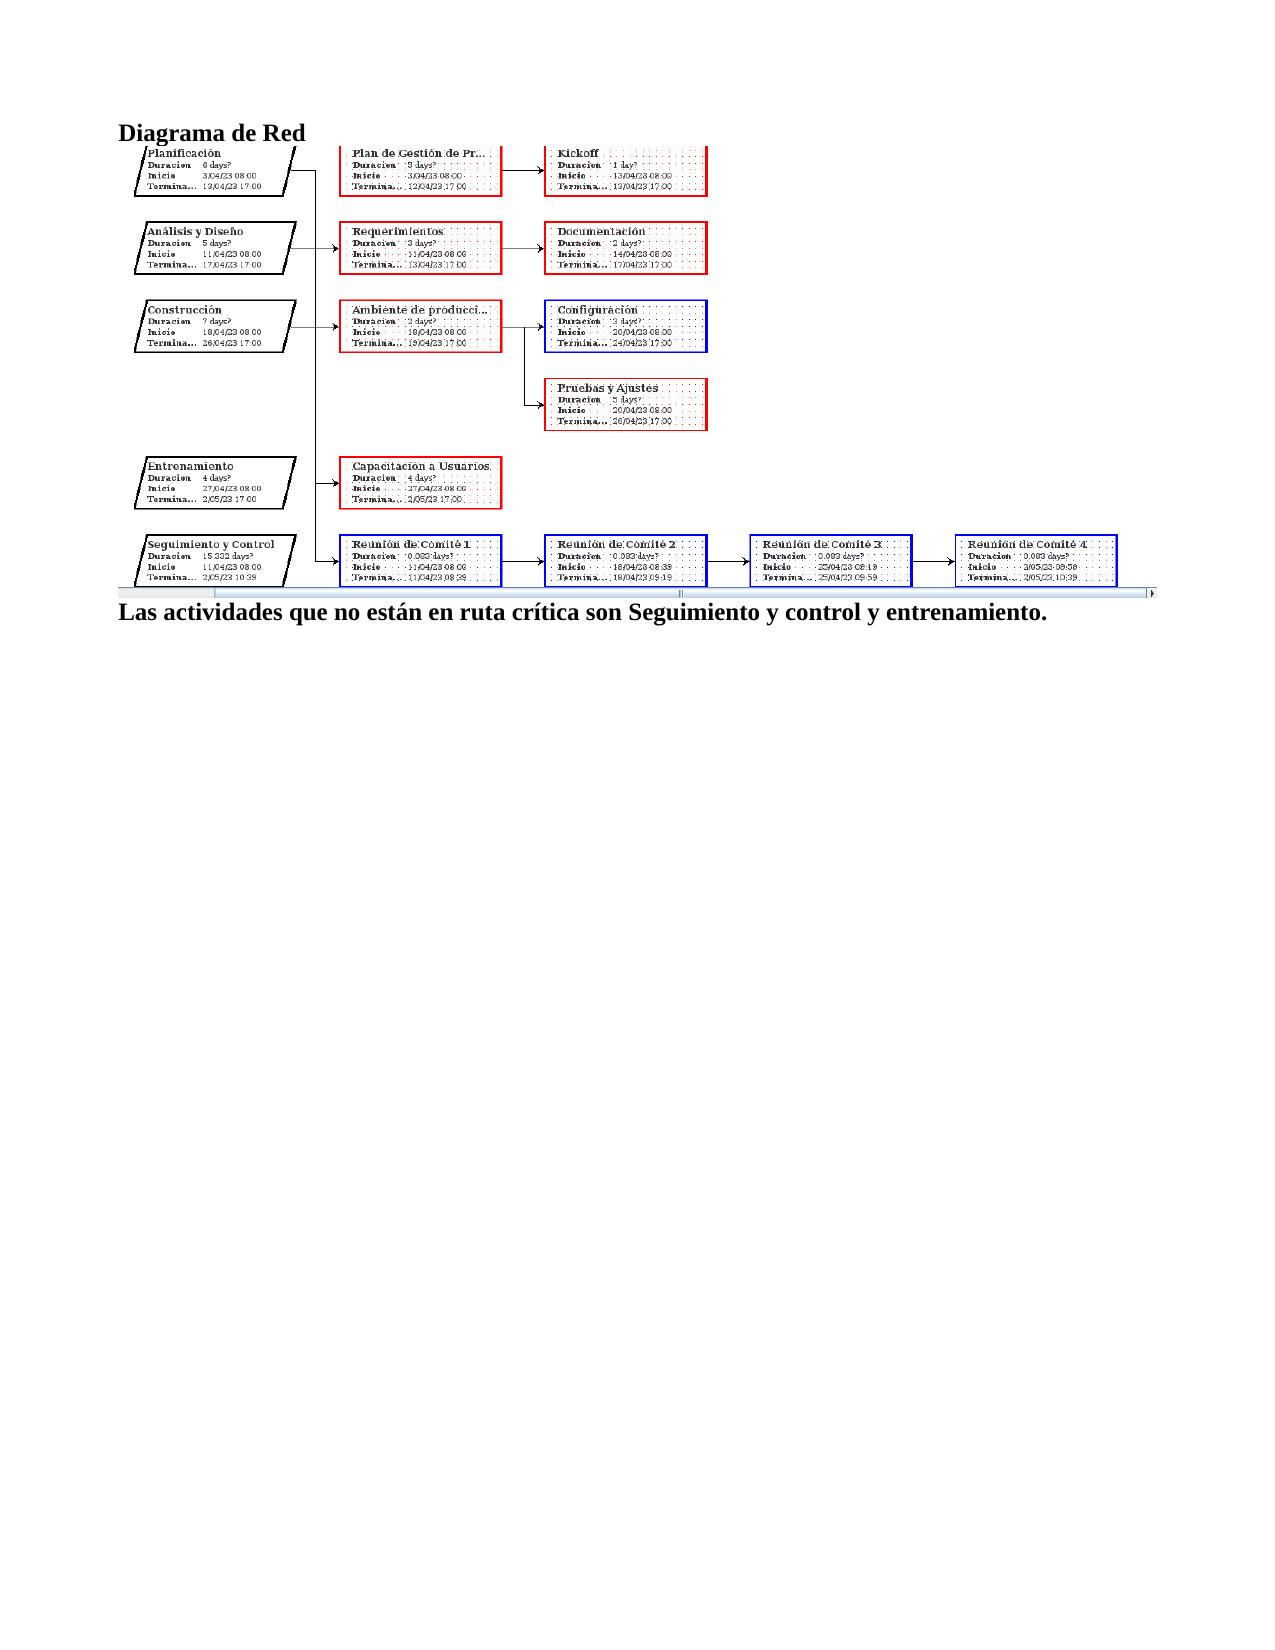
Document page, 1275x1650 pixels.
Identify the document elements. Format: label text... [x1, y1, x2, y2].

picture [118, 146, 1157, 598]
text Las actividades que no están en ruta crítica son Seguimiento y control y entrenamiento. [118, 598, 1157, 626]
text Diagrama de Red [118, 118, 1157, 146]
